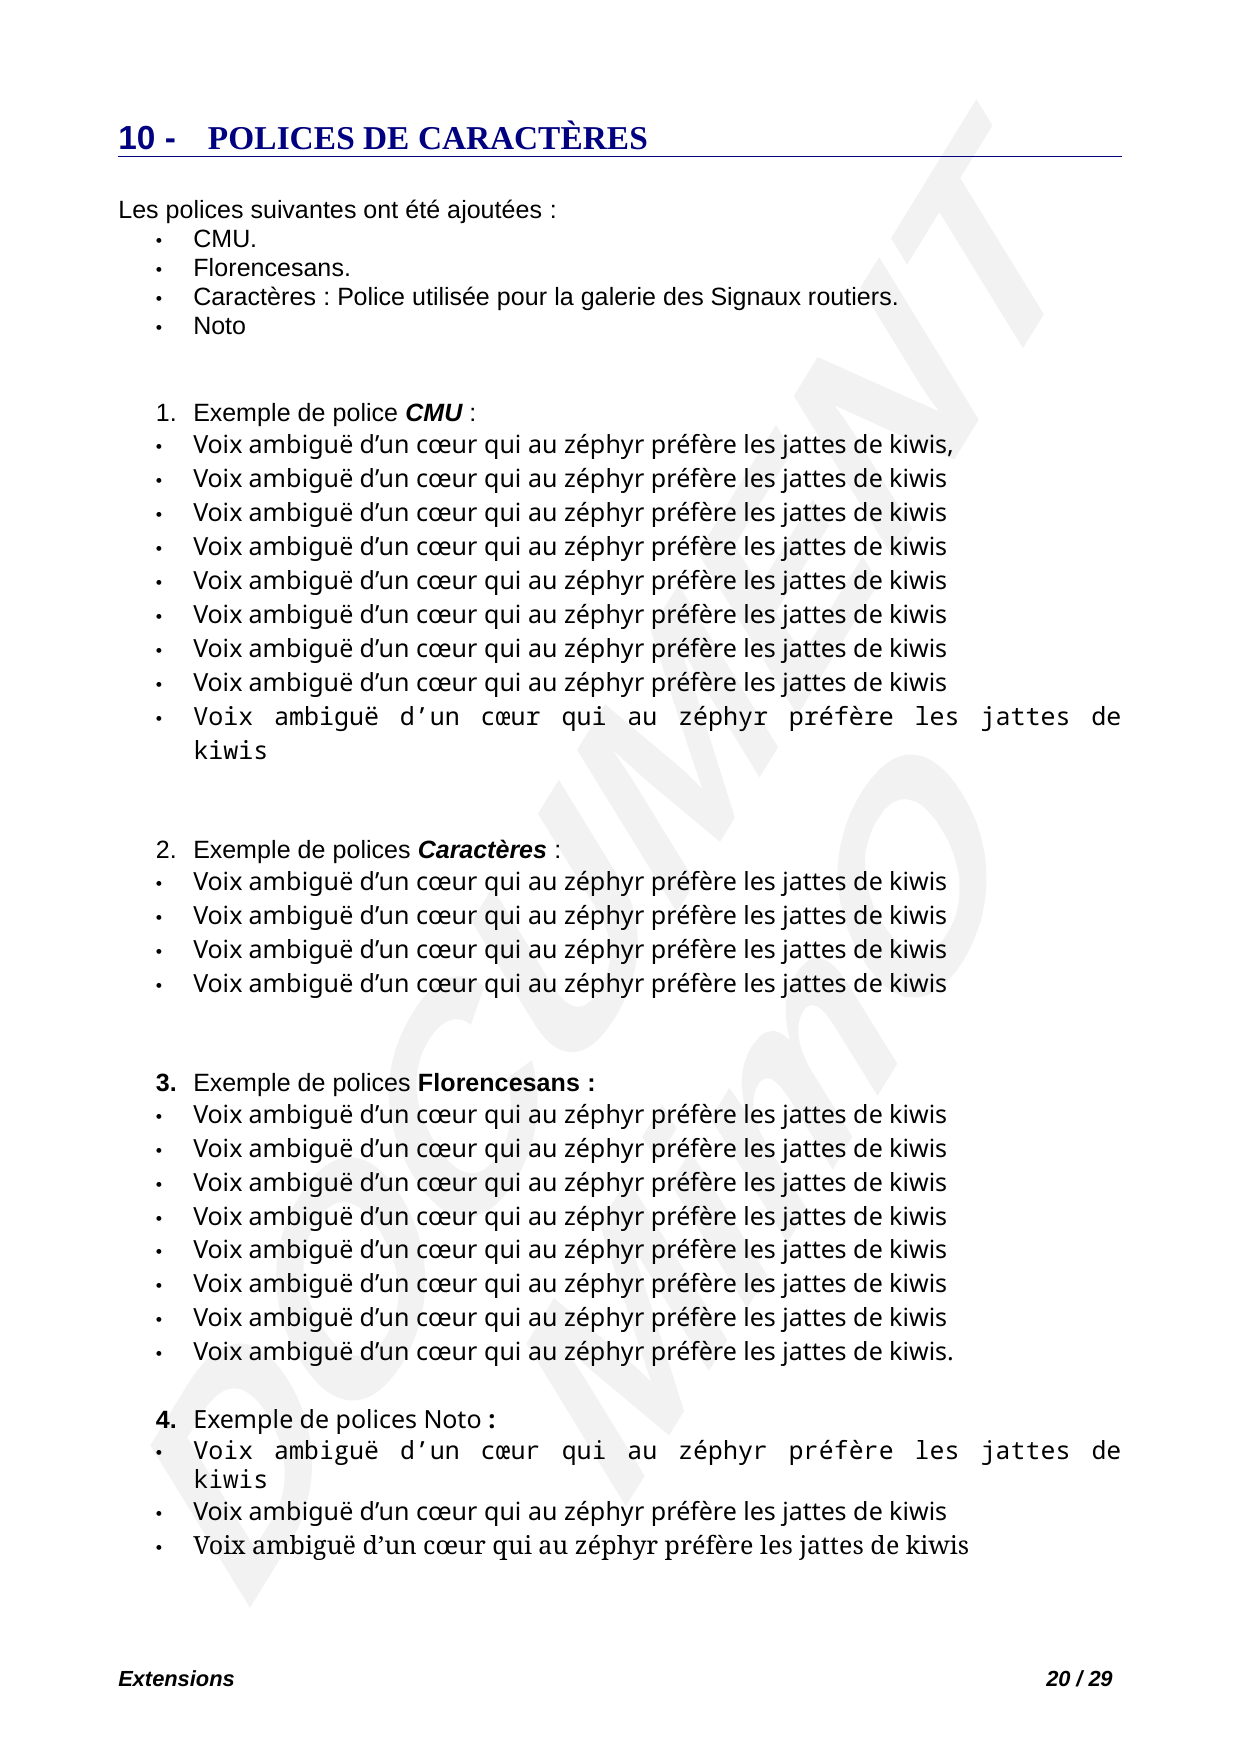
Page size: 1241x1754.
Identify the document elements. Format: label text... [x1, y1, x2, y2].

list Voix ambiguë d’un cœur qui au zéphyr préfère les jattes de kiwis [156, 495, 1122, 529]
list Voix ambiguë d’un cœur qui au zéphyr préfère les jattes de kiwis [156, 597, 1122, 631]
list Exemple de polices Caractères : [156, 835, 1122, 864]
list Exemple de polices Noto : [156, 1402, 1122, 1436]
list Voix ambiguë d’un cœur qui au zéphyr préfère les jattes de kiwis. [156, 1334, 1122, 1368]
list Voix ambiguë d’un cœur qui au zéphyr préfère les jattes de kiwis [156, 1164, 1122, 1198]
list Voix ambiguë d’un cœur qui au zéphyr préfère les jattes de kiwis [156, 1198, 1122, 1232]
list Voix ambiguë d’un cœur qui au zéphyr préfère les jattes de kiwis [156, 1232, 1122, 1266]
list Voix ambiguë d’un cœur qui au zéphyr préfère les jattes de kiwis [156, 665, 1122, 699]
list Voix ambiguë d’un cœur qui au zéphyr préfère les jattes de kiwis, [156, 427, 1122, 461]
list Voix ambiguë d’un cœur qui au zéphyr préfère les jattes de kiwis [156, 864, 1122, 898]
list Voix ambiguë d’un cœur qui au zéphyr préfère les jattes de kiwis [156, 461, 1122, 495]
list Voix ambiguë d’un cœur qui au zéphyr préfère les jattes de kiwis [156, 966, 1122, 999]
list Exemple de police CMU : [156, 398, 1122, 427]
list Voix ambiguë d’un cœur qui au zéphyr préfère les jattes de kiwis [156, 1528, 1122, 1562]
list Noto [156, 311, 1122, 340]
list Exemple de polices Florencesans : [156, 1067, 1122, 1097]
list Voix ambiguë d’un cœur qui au zéphyr préfère les jattes de kiwis [156, 1300, 1122, 1334]
list Voix ambiguë d’un cœur qui au zéphyr préfère les jattes de kiwis [156, 1494, 1122, 1528]
list Caractères : Police utilisée pour la galerie des Signaux routiers. [156, 282, 1122, 311]
list CMU. [156, 224, 1122, 253]
list Voix ambiguë d’un cœur qui au zéphyr préfère les jattes de kiwis [156, 699, 1122, 767]
text Les polices suivantes ont été ajoutées : [118, 195, 1122, 224]
list Voix ambiguë d’un cœur qui au zéphyr préfère les jattes de kiwis [156, 1436, 1122, 1494]
list Voix ambiguë d’un cœur qui au zéphyr préfère les jattes de kiwis [156, 631, 1122, 665]
list Florencesans. [156, 253, 1122, 282]
list Voix ambiguë d’un cœur qui au zéphyr préfère les jattes de kiwis [156, 1131, 1122, 1164]
list Voix ambiguë d’un cœur qui au zéphyr préfère les jattes de kiwis [156, 898, 1122, 932]
list Voix ambiguë d’un cœur qui au zéphyr préfère les jattes de kiwis [156, 1266, 1122, 1300]
list Voix ambiguë d’un cœur qui au zéphyr préfère les jattes de kiwis [156, 1097, 1122, 1131]
list Voix ambiguë d’un cœur qui au zéphyr préfère les jattes de kiwis [156, 932, 1122, 966]
subtitle Polices de caractères [118, 118, 1122, 156]
list Voix ambiguë d’un cœur qui au zéphyr préfère les jattes de kiwis [156, 529, 1122, 563]
list Voix ambiguë d’un cœur qui au zéphyr préfère les jattes de kiwis [156, 563, 1122, 597]
